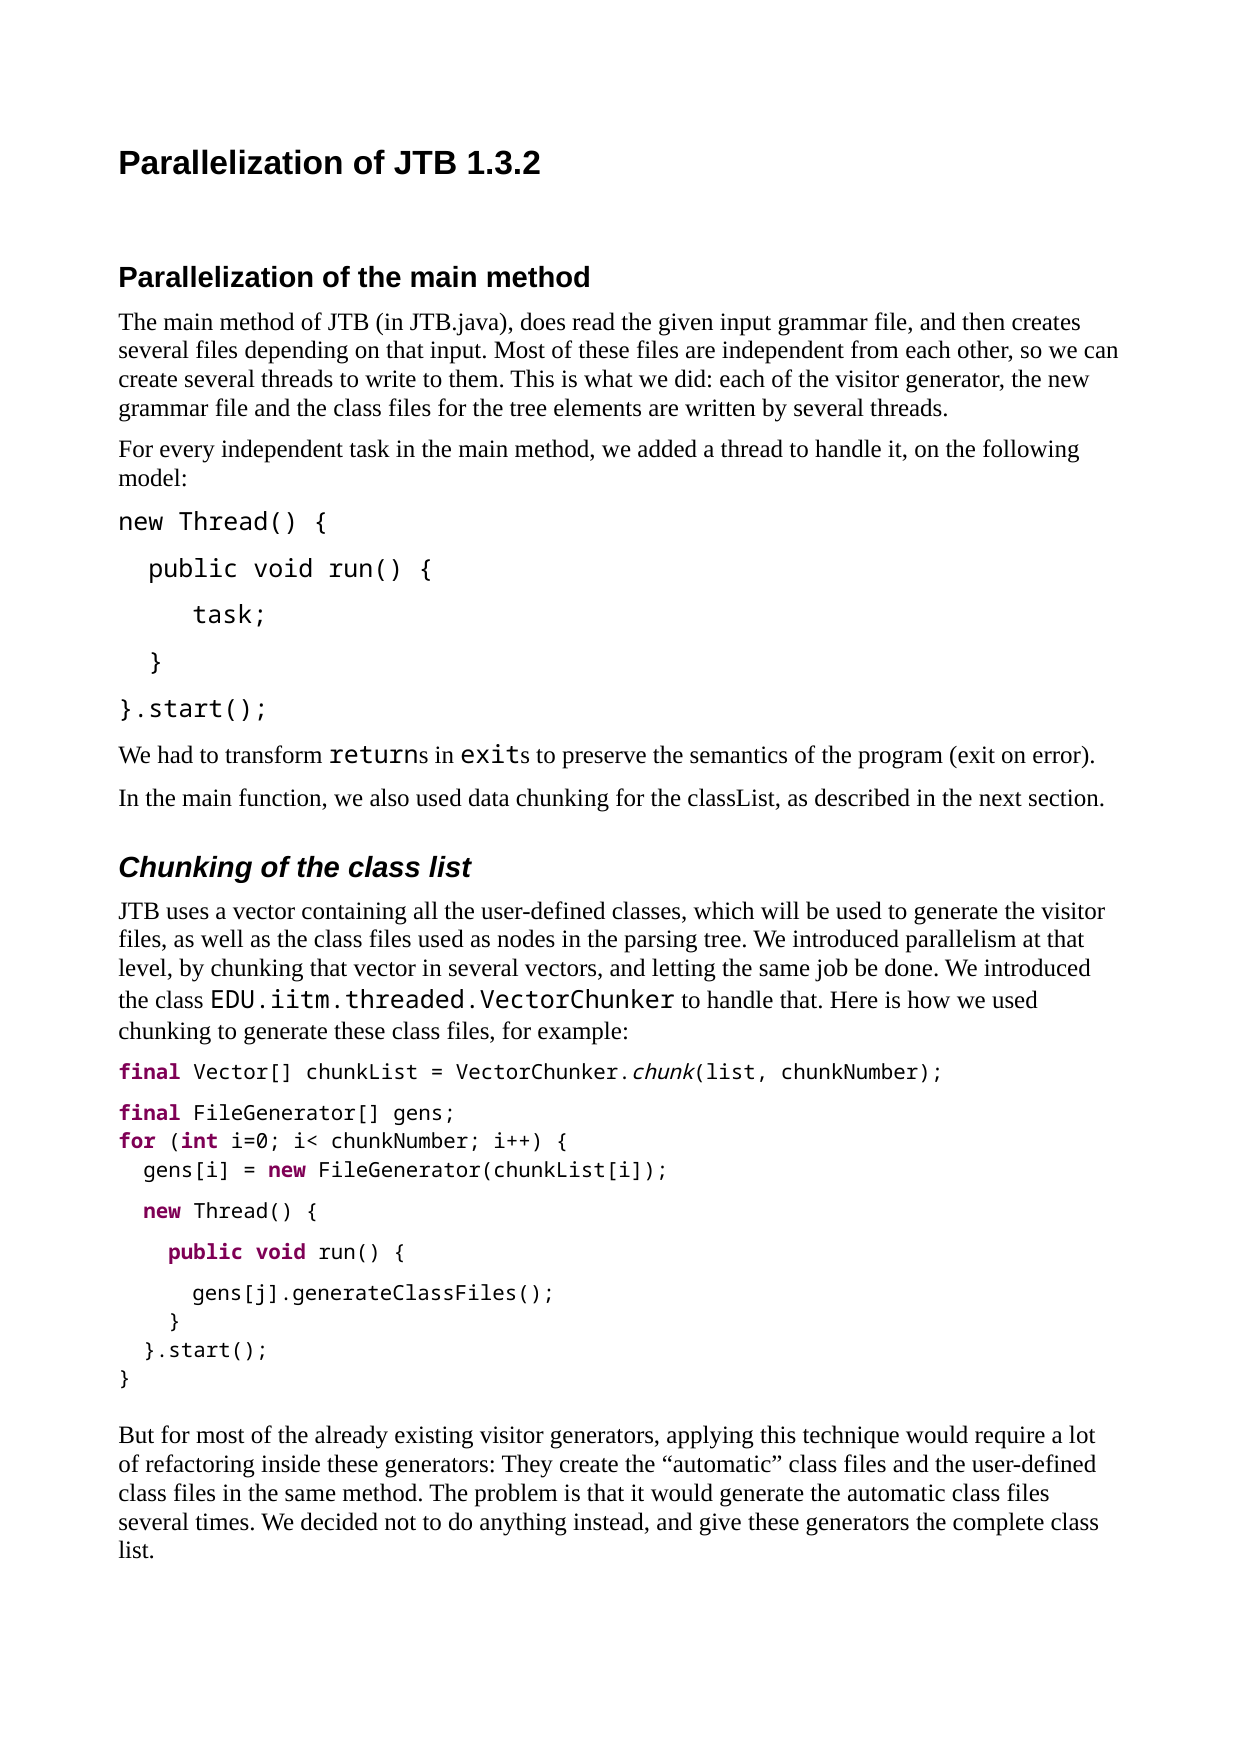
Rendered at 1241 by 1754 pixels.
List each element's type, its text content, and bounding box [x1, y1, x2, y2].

subtitle Parallelization of the main method [118, 261, 1122, 294]
text final Vector[] chunkList = VectorChunker.chunk(list, chunkNumber); [118, 1057, 1122, 1086]
text new Thread() { [118, 1196, 1122, 1224]
text gens[i] = new FileGenerator(chunkList[i]); [118, 1155, 1122, 1183]
text }.start(); [118, 690, 1122, 724]
text }.start(); [118, 1335, 1122, 1363]
text for (int i=0; i< chunkNumber; i++) { [118, 1127, 1122, 1155]
text The main method of JTB (in JTB.java), does read the given input grammar file, and then creates several files depending on that input. Most of these files are independent from each other, so we can create several threads to write to them. This is what we did: each of the visitor generator, the new grammar file and the class files for the tree elements are written by several threads. [118, 307, 1122, 422]
text final FileGenerator[] gens; [118, 1098, 1122, 1127]
text But for most of the already existing visitor generators, applying this technique would require a lot of refactoring inside these generators: They create the “automatic” class files and the user-defined class files in the same method. The problem is that it would generate the automatic class files several times. We decided not to do anything instead, and give these generators the complete class list. [118, 1420, 1122, 1564]
text } [118, 1306, 1122, 1335]
text new Thread() { [118, 504, 1122, 538]
text We had to transform returns in exits to preserve the semantics of the program (exit on error). [118, 737, 1122, 771]
text } [118, 1363, 1122, 1392]
subtitle Chunking of the class list [118, 850, 1122, 883]
text For every independent task in the main method, we added a thread to handle it, on the following model: [118, 434, 1122, 492]
text public void run() { [118, 551, 1122, 585]
text In the main function, we also used data chunking for the classList, as described in the next section. [118, 783, 1122, 812]
subtitle Parallelization of JTB 1.3.2 [118, 143, 1122, 182]
text gens[j].generateClassFiles(); [118, 1278, 1122, 1306]
text JTB uses a vector containing all the user-defined classes, which will be used to generate the visitor files, as well as the class files used as nodes in the parsing tree. We introduced parallelism at that level, by chunking that vector in several vectors, and letting the same job be done. We introduced the class EDU.iitm.threaded.VectorChunker to handle that. Here is how we used chunking to generate these class files, for example: [118, 896, 1122, 1045]
text } [118, 644, 1122, 678]
text task; [118, 597, 1122, 631]
text public void run() { [118, 1237, 1122, 1265]
